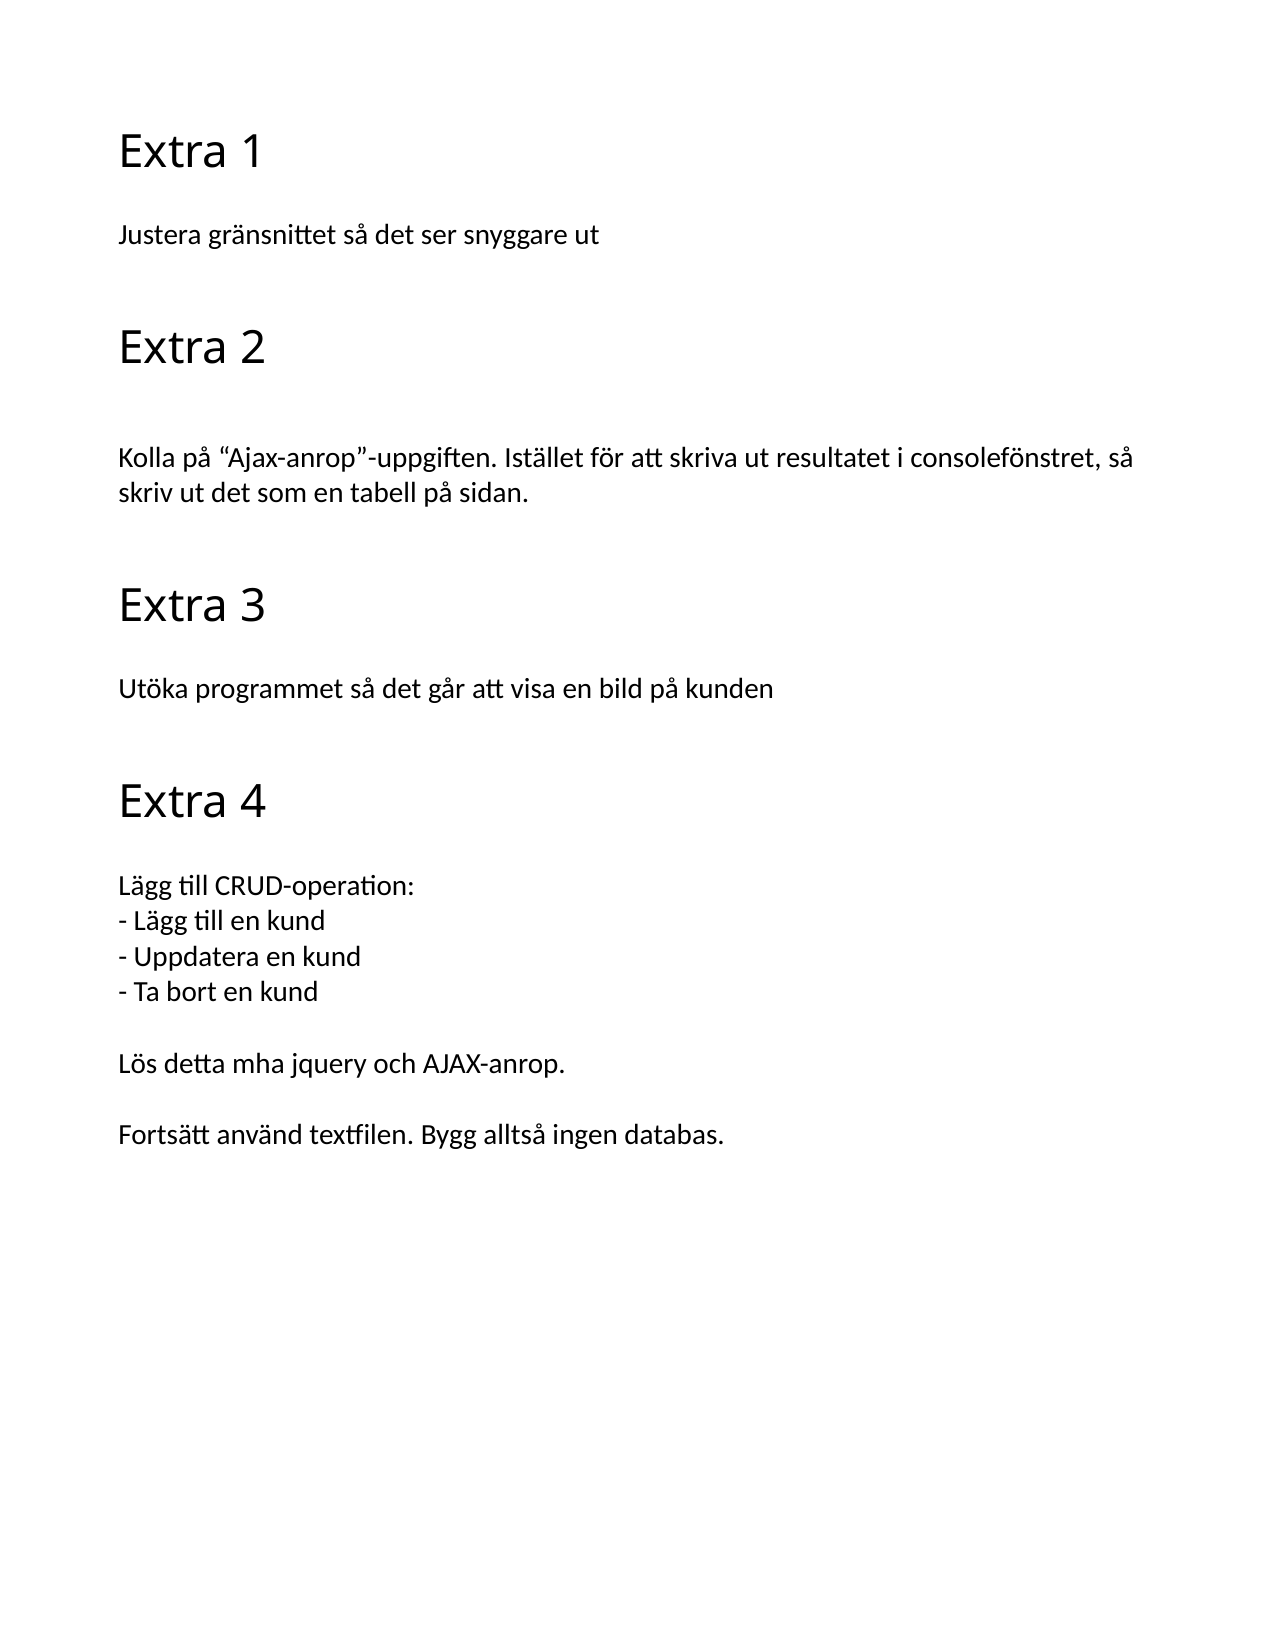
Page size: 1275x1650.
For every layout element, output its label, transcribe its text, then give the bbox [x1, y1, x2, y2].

text Extra 4 [118, 769, 1157, 831]
text Lägg till CRUD-operation: [118, 867, 1157, 902]
text Extra 1 [118, 118, 1157, 181]
text Lös detta mha jquery och AJAX-anrop. [118, 1045, 1157, 1080]
text Extra 3 [118, 573, 1157, 635]
text Utöka programmet så det går att visa en bild på kunden [118, 671, 1157, 706]
text Justera gränsnittet så det ser snyggare ut [118, 216, 1157, 252]
text Kolla på “Ajax-anrop”-uppgiften. Istället för att skriva ut resultatet i consolefönstret, så skriv ut det som en tabell på sidan. [118, 439, 1157, 510]
text Fortsätt använd textfilen. Bygg alltså ingen databas. [118, 1116, 1157, 1152]
text Extra 2 [118, 314, 1157, 377]
text - Uppdatera en kund [118, 938, 1157, 973]
text - Ta bort en kund [118, 973, 1157, 1009]
text - Lägg till en kund [118, 902, 1157, 938]
